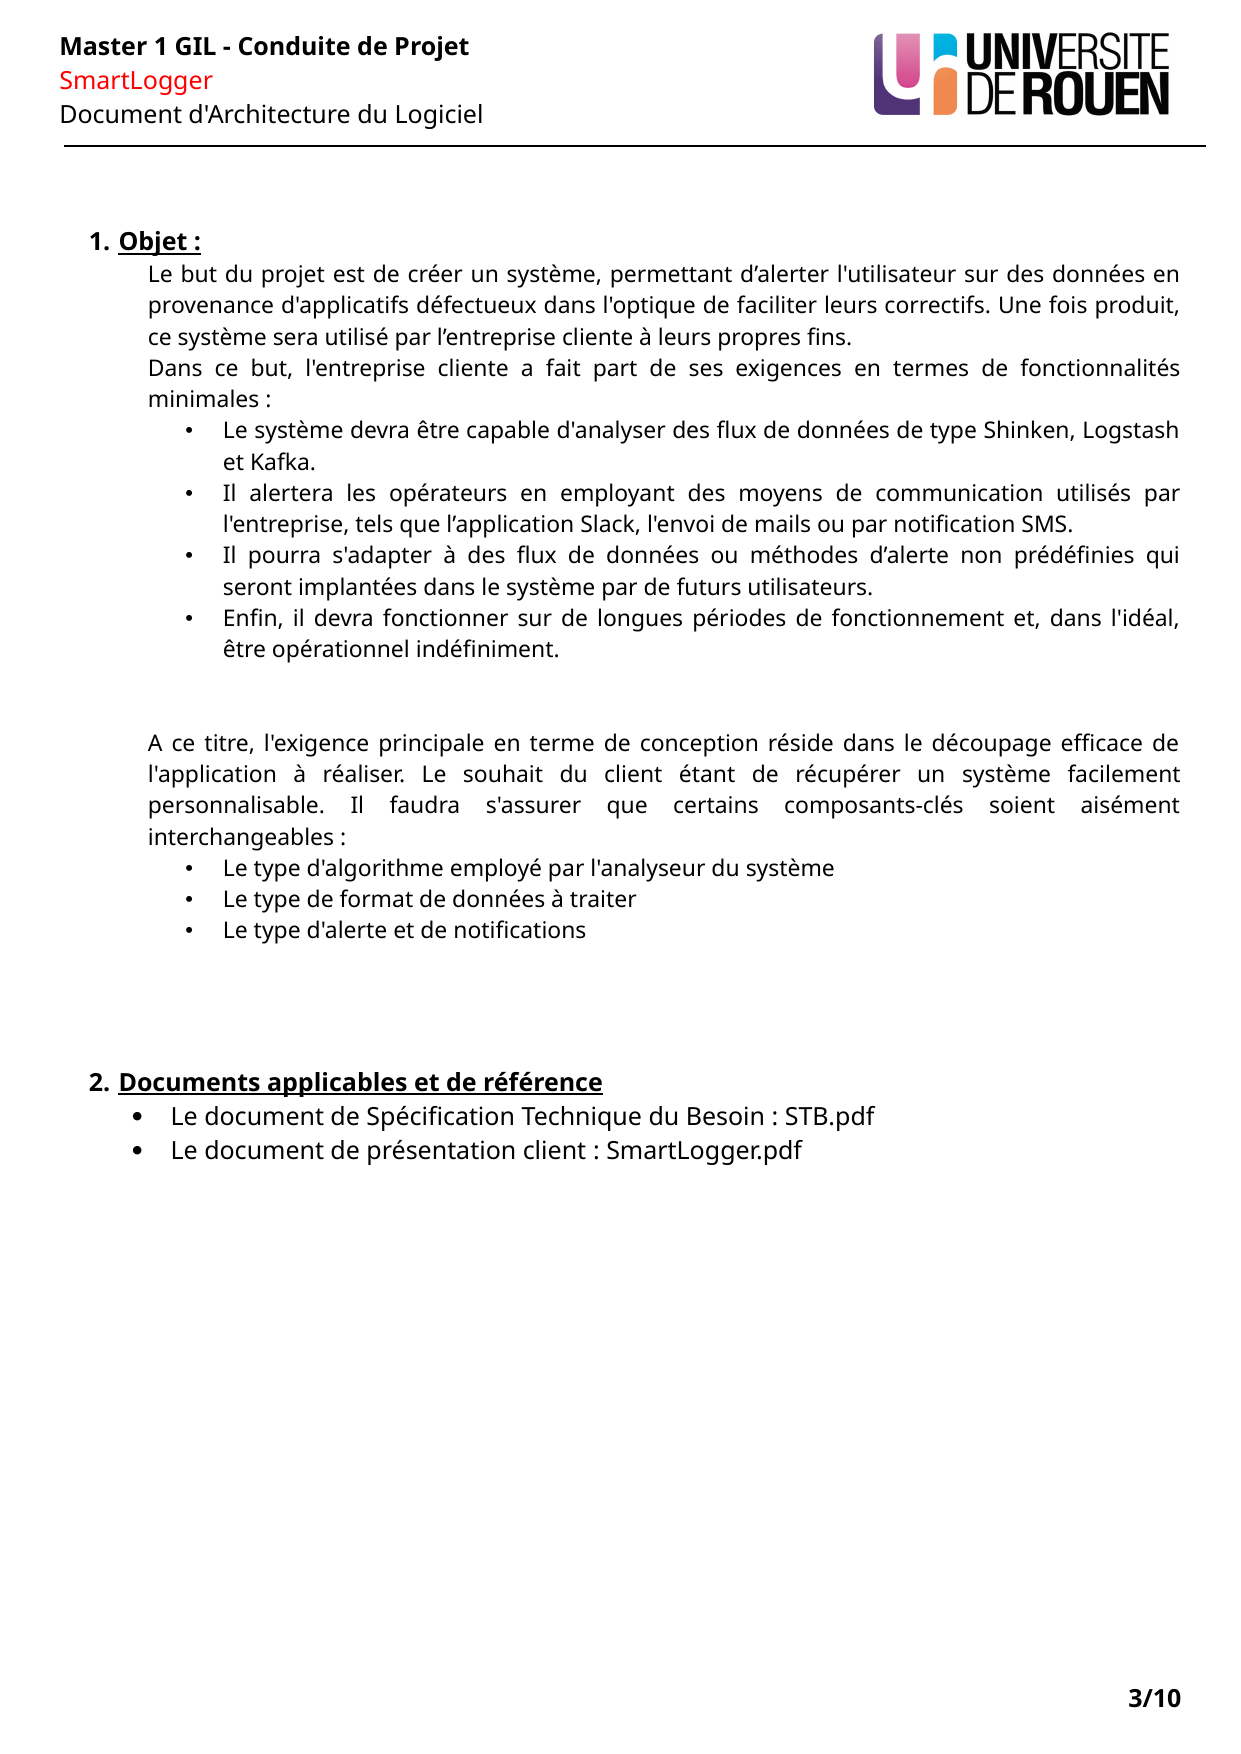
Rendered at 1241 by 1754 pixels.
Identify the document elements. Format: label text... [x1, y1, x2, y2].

subtitle Documents applicables et de référence [89, 1064, 1181, 1098]
list Le document de Spécification Technique du Besoin : STB.pdf [133, 1098, 1181, 1132]
picture [872, 32, 1170, 118]
list Il alertera les opérateurs en employant des moyens de communication utilisés par l'entreprise, tels que l’application Slack, l'envoi de mails ou par notification SMS. [185, 477, 1181, 539]
list Le système devra être capable d'analyser des flux de données de type Shinken, Logstash et Kafka. [185, 414, 1181, 477]
text A ce titre, l'exigence principale en terme de conception réside dans le découpage efficace de l'application à réaliser. Le souhait du client étant de récupérer un système facilement personnalisable. Il faudra s'assurer que certains composants-clés soient aisément interchangeables : [148, 727, 1181, 852]
text Dans ce but, l'entreprise cliente a fait part de ses exigences en termes de fonctionnalités minimales : [148, 352, 1181, 414]
list Il pourra s'adapter à des flux de données ou méthodes d’alerte non prédéfinies qui seront implantées dans le système par de futurs utilisateurs. [185, 539, 1181, 602]
subtitle Objet : [89, 224, 1181, 258]
list Le type de format de données à traiter [185, 883, 1181, 914]
text Le but du projet est de créer un système, permettant d’alerter l'utilisateur sur des données en provenance d'applicatifs défectueux dans l'optique de faciliter leurs correctifs. Une fois produit, ce système sera utilisé par l’entreprise cliente à leurs propres fins. [148, 258, 1181, 352]
list Le type d'algorithme employé par l'analyseur du système [185, 852, 1181, 883]
list Le type d'alerte et de notifications [185, 914, 1181, 946]
list Le document de présentation client : SmartLogger.pdf [133, 1132, 1181, 1167]
list Enfin, il devra fonctionner sur de longues périodes de fonctionnement et, dans l'idéal, être opérationnel indéfiniment. [185, 602, 1181, 664]
